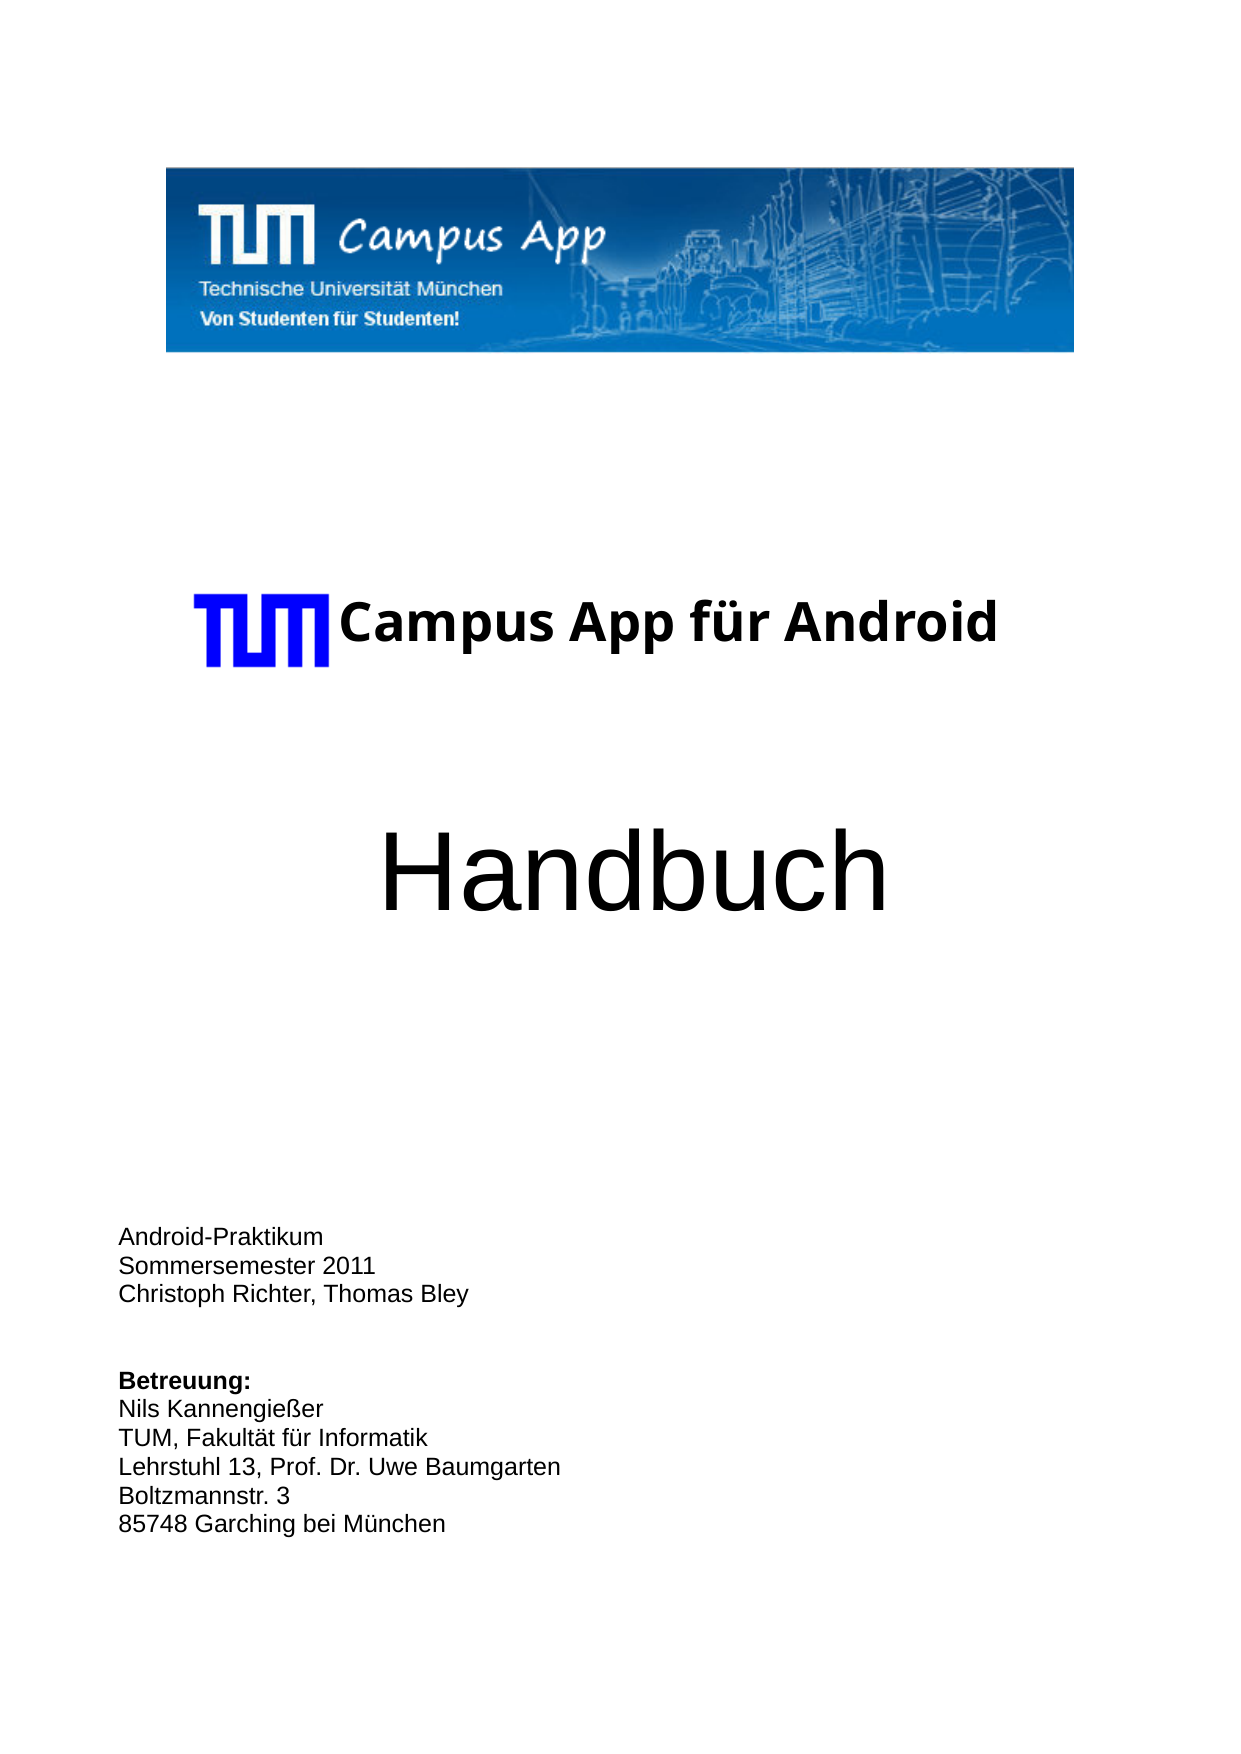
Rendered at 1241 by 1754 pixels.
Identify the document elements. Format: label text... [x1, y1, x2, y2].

text 85748 Garching bei München [118, 1509, 1122, 1538]
text Handbuch [118, 805, 1122, 934]
text Sommersemester 2011 [118, 1251, 1122, 1279]
text Lehrstuhl 13, Prof. Dr. Uwe Baumgarten [118, 1452, 1122, 1481]
text Betreuung: [118, 1366, 1122, 1394]
text Boltzmannstr. 3 [118, 1481, 1122, 1509]
text Nils Kannengießer [118, 1394, 1122, 1423]
picture [166, 167, 1074, 354]
picture [188, 588, 337, 680]
text Android-Praktikum [118, 1222, 1122, 1251]
text TUM, Fakultät für Informatik [118, 1423, 1122, 1452]
text Campus App für Android [118, 584, 1122, 657]
text Christoph Richter, Thomas Bley [118, 1279, 1122, 1308]
